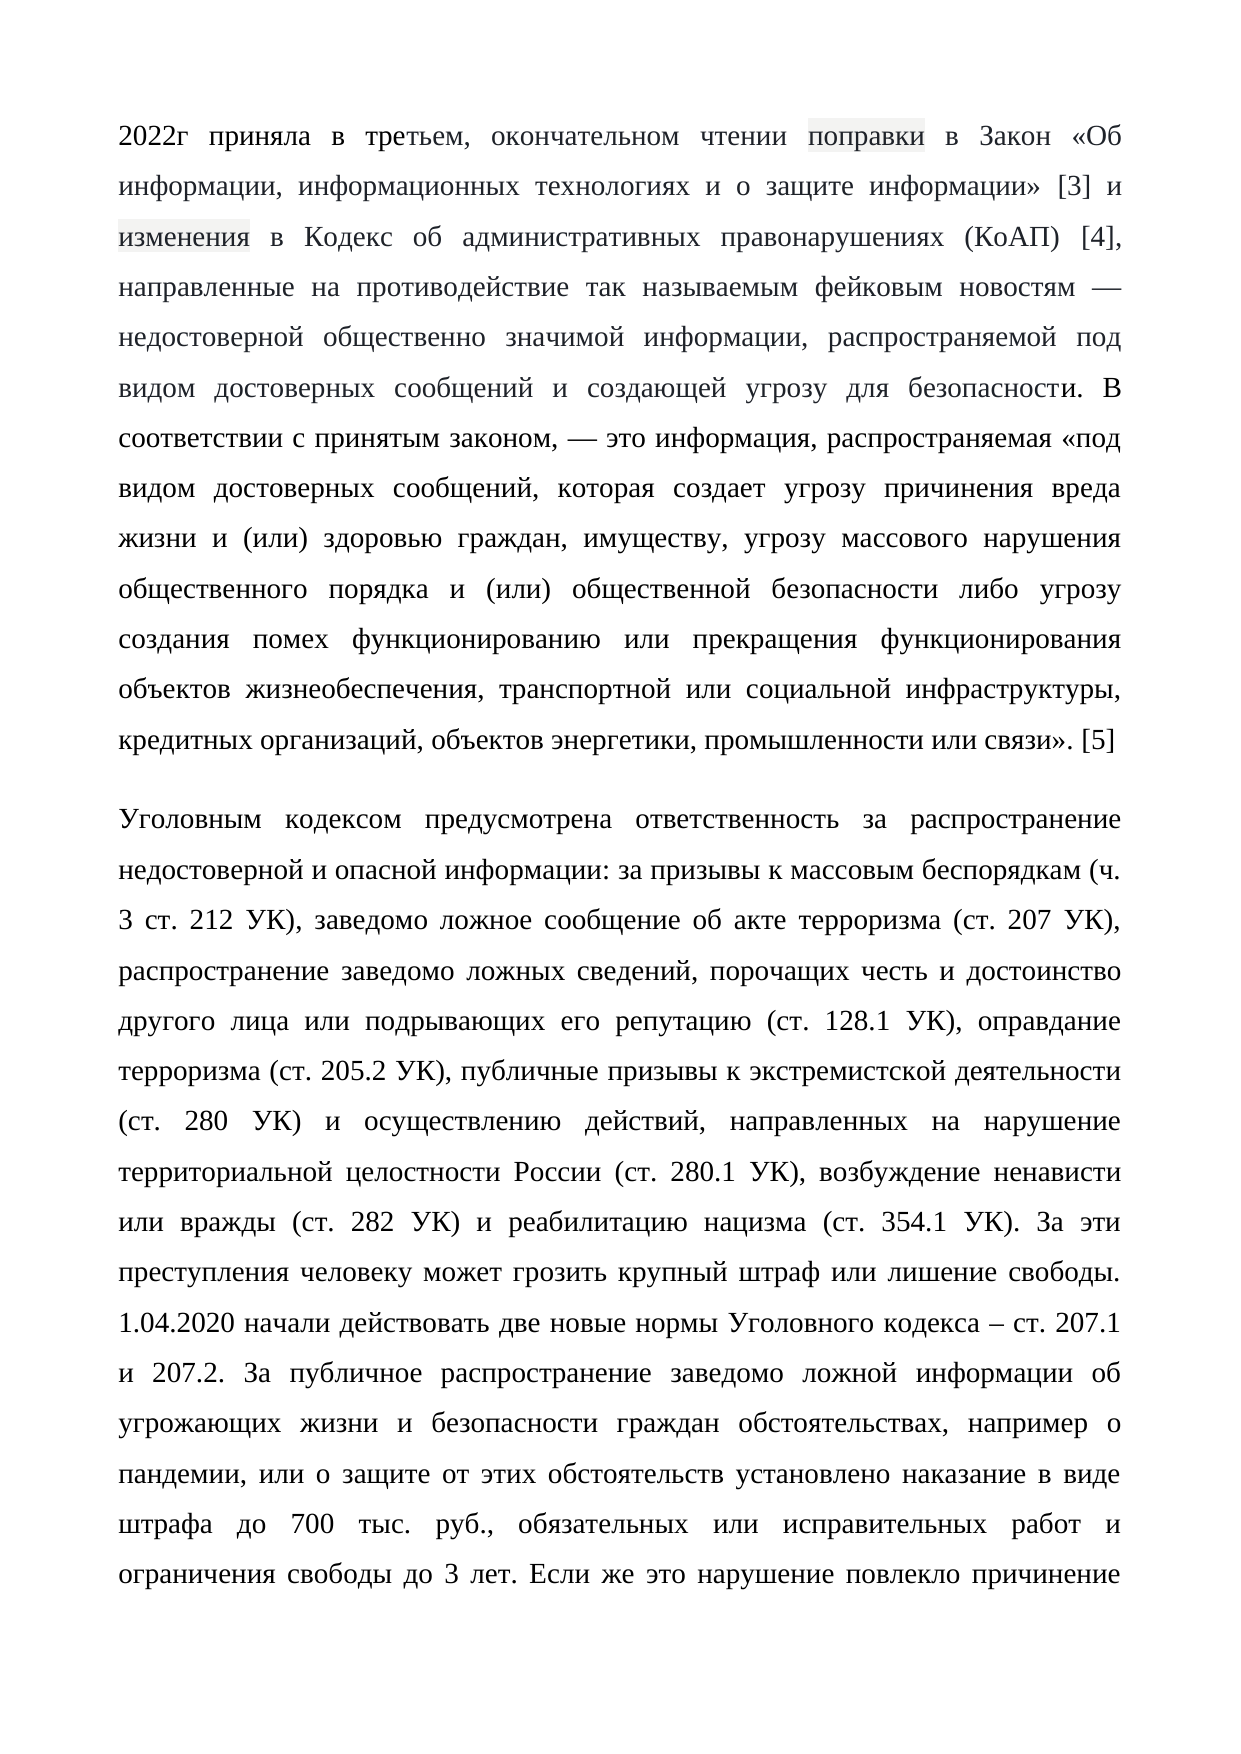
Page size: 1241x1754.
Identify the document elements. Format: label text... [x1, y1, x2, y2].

text Уголовным кодексом предусмотрена ответственность за распространение недостоверной и опасной информации: за призывы к массовым беспорядкам (ч. 3 ст. 212 УК), заведомо ложное сообщение об акте терроризма (ст. 207 УК), распространение заведомо ложных сведений, порочащих честь и достоинство другого лица или подрывающих его репутацию (ст. 128.1 УК), оправдание терроризма (ст. 205.2 УК), публичные призывы к экстремистской деятельности (ст. 280 УК) и осуществлению действий, направленных на нарушение территориальной целостности России (ст. 280.1 УК), возбуждение ненависти или вражды (ст. 282 УК) и реабилитацию нацизма (ст. 354.1 УК). За эти преступления человеку может грозить крупный штраф или лишение свободы. 1.04.2020 начали действовать две новые нормы Уголовного кодекса – ст. 207.1 и 207.2. За публичное распространение заведомо ложной информации об угрожающих жизни и безопасности граждан обстоятельствах, например о пандемии, или о защите от этих обстоятельств установлено наказание в виде штрафа до 700 тыс. руб., обязательных или исправительных работ и ограничения свободы до 3 лет. Если же это нарушение повлекло причинение [118, 802, 1122, 1590]
text 2022г приняла в третьем, окончательном чтении поправки в Закон «Об информации, информационных технологиях и о защите информации» [3] и изменения в Кодекс об административных правонарушениях (КоАП) [4], направленные на противодействие так называемым фейковым новостям — недостоверной общественно значимой информации, распространяемой под видом достоверных сообщений и создающей угрозу для безопасности. В соответствии с принятым законом, — это информация, распространяемая «под видом достоверных сообщений, которая создает угрозу причинения вреда жизни и (или) здоровью граждан, имуществу, угрозу массового нарушения общественного порядка и (или) общественной безопасности либо угрозу создания помех функционированию или прекращения функционирования объектов жизнеобеспечения, транспортной или социальной инфраструктуры, кредитных организаций, объектов энергетики, промышленности или связи». [5] [118, 118, 1122, 755]
